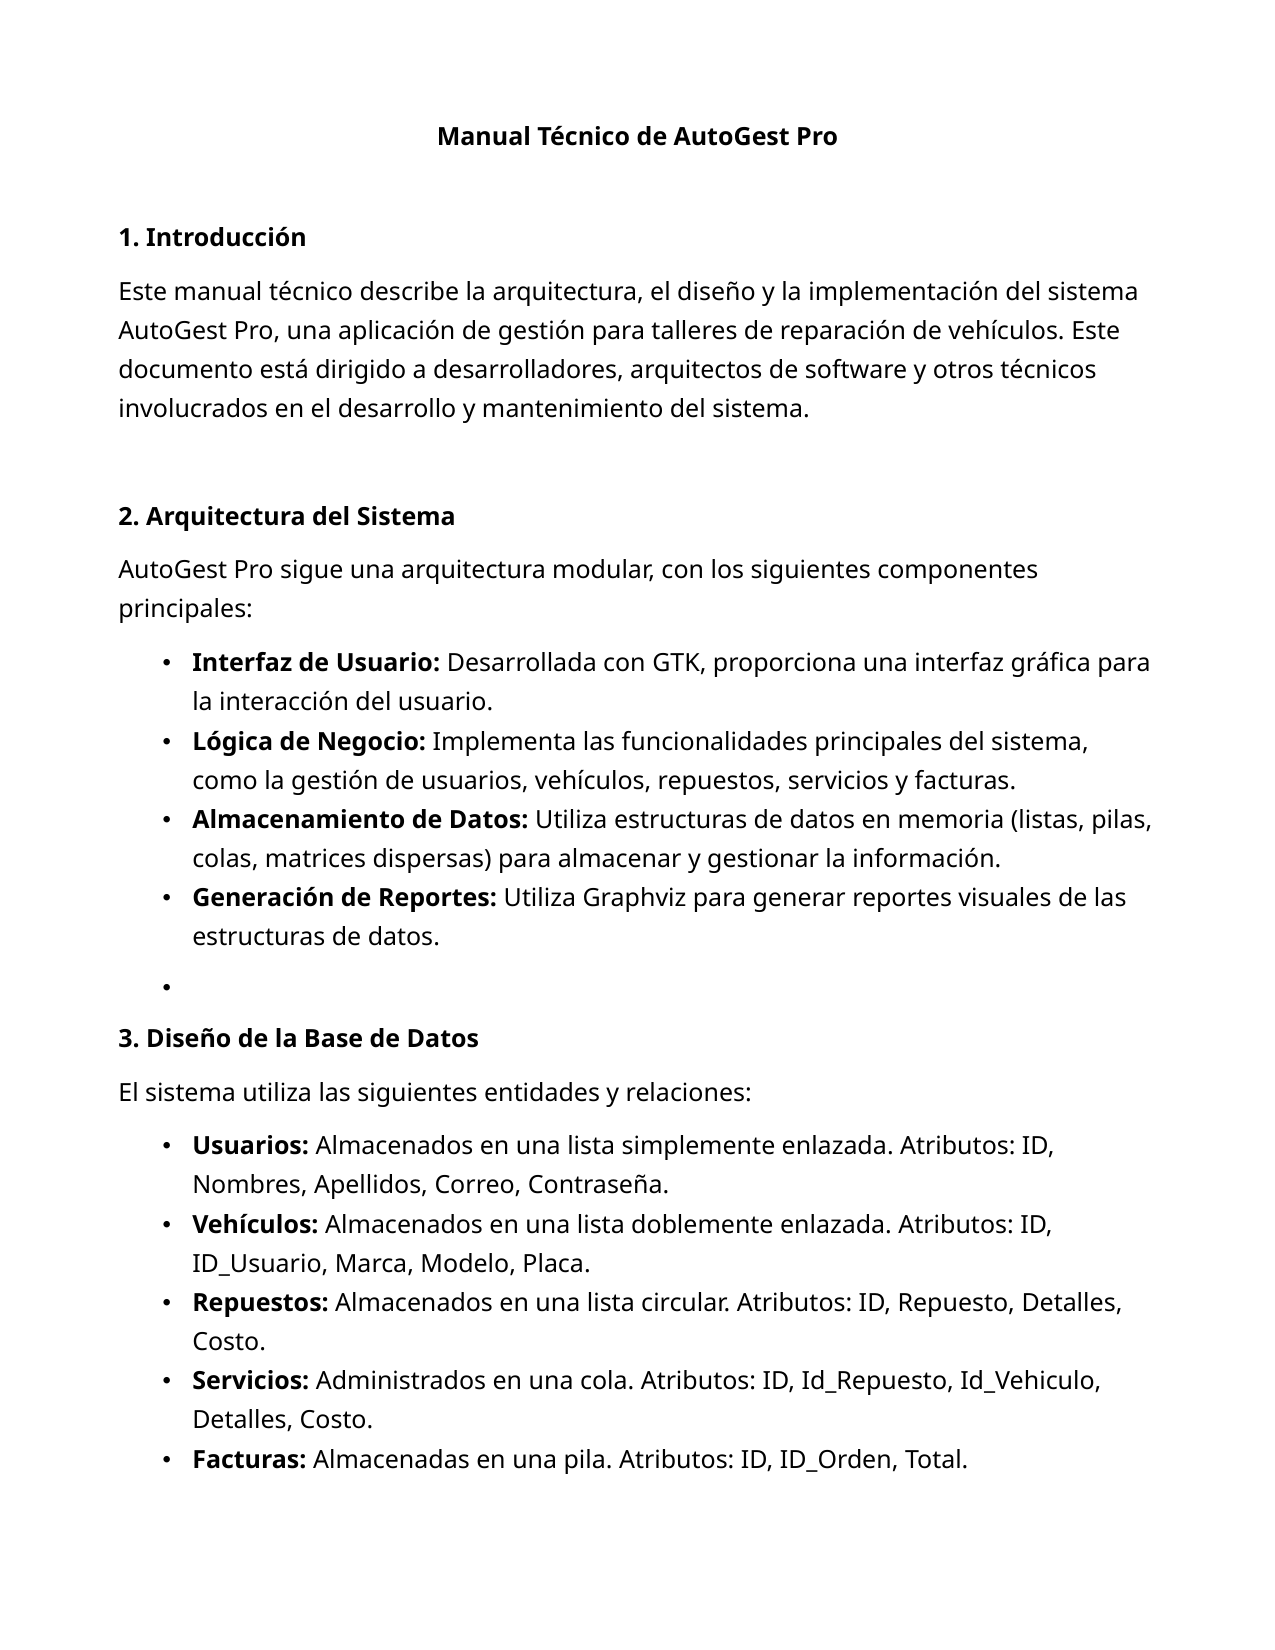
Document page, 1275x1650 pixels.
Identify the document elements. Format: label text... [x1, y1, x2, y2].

list Lógica de Negocio: Implementa las funcionalidades principales del sistema, como la gestión de usuarios, vehículos, repuestos, servicios y facturas. [162, 723, 1157, 796]
list Interfaz de Usuario: Desarrollada con GTK, proporciona una interfaz gráfica para la interacción del usuario. [162, 645, 1157, 718]
text 2. Arquitectura del Sistema [118, 498, 1157, 532]
text Este manual técnico describe la arquitectura, el diseño y la implementación del sistema AutoGest Pro, una aplicación de gestión para talleres de reparación de vehículos. Este documento está dirigido a desarrolladores, arquitectos de software y otros técnicos involucrados en el desarrollo y mantenimiento del sistema. [118, 273, 1157, 425]
list Almacenamiento de Datos: Utiliza estructuras de datos en memoria (listas, pilas, colas, matrices dispersas) para almacenar y gestionar la información. [162, 802, 1157, 875]
list Generación de Reportes: Utiliza Graphviz para generar reportes visuales de las estructuras de datos. [162, 880, 1157, 953]
text AutoGest Pro sigue una arquitectura modular, con los siguientes componentes principales: [118, 552, 1157, 625]
list Facturas: Almacenadas en una pila. Atributos: ID, ID_Orden, Total. [162, 1441, 1157, 1475]
list Repuestos: Almacenados en una lista circular. Atributos: ID, Repuesto, Detalles, Costo. [162, 1284, 1157, 1358]
text 1. Introducción [118, 219, 1157, 253]
text Manual Técnico de AutoGest Pro [118, 118, 1157, 152]
list Vehículos: Almacenados en una lista doblemente enlazada. Atributos: ID, ID_Usuario, Marca, Modelo, Placa. [162, 1206, 1157, 1279]
list Servicios: Administrados en una cola. Atributos: ID, Id_Repuesto, Id_Vehiculo, Detalles, Costo. [162, 1363, 1157, 1436]
text 3. Diseño de la Base de Datos [118, 1020, 1157, 1054]
list Usuarios: Almacenados en una lista simplemente enlazada. Atributos: ID, Nombres, Apellidos, Correo, Contraseña. [162, 1128, 1157, 1201]
text El sistema utiliza las siguientes entidades y relaciones: [118, 1074, 1157, 1108]
